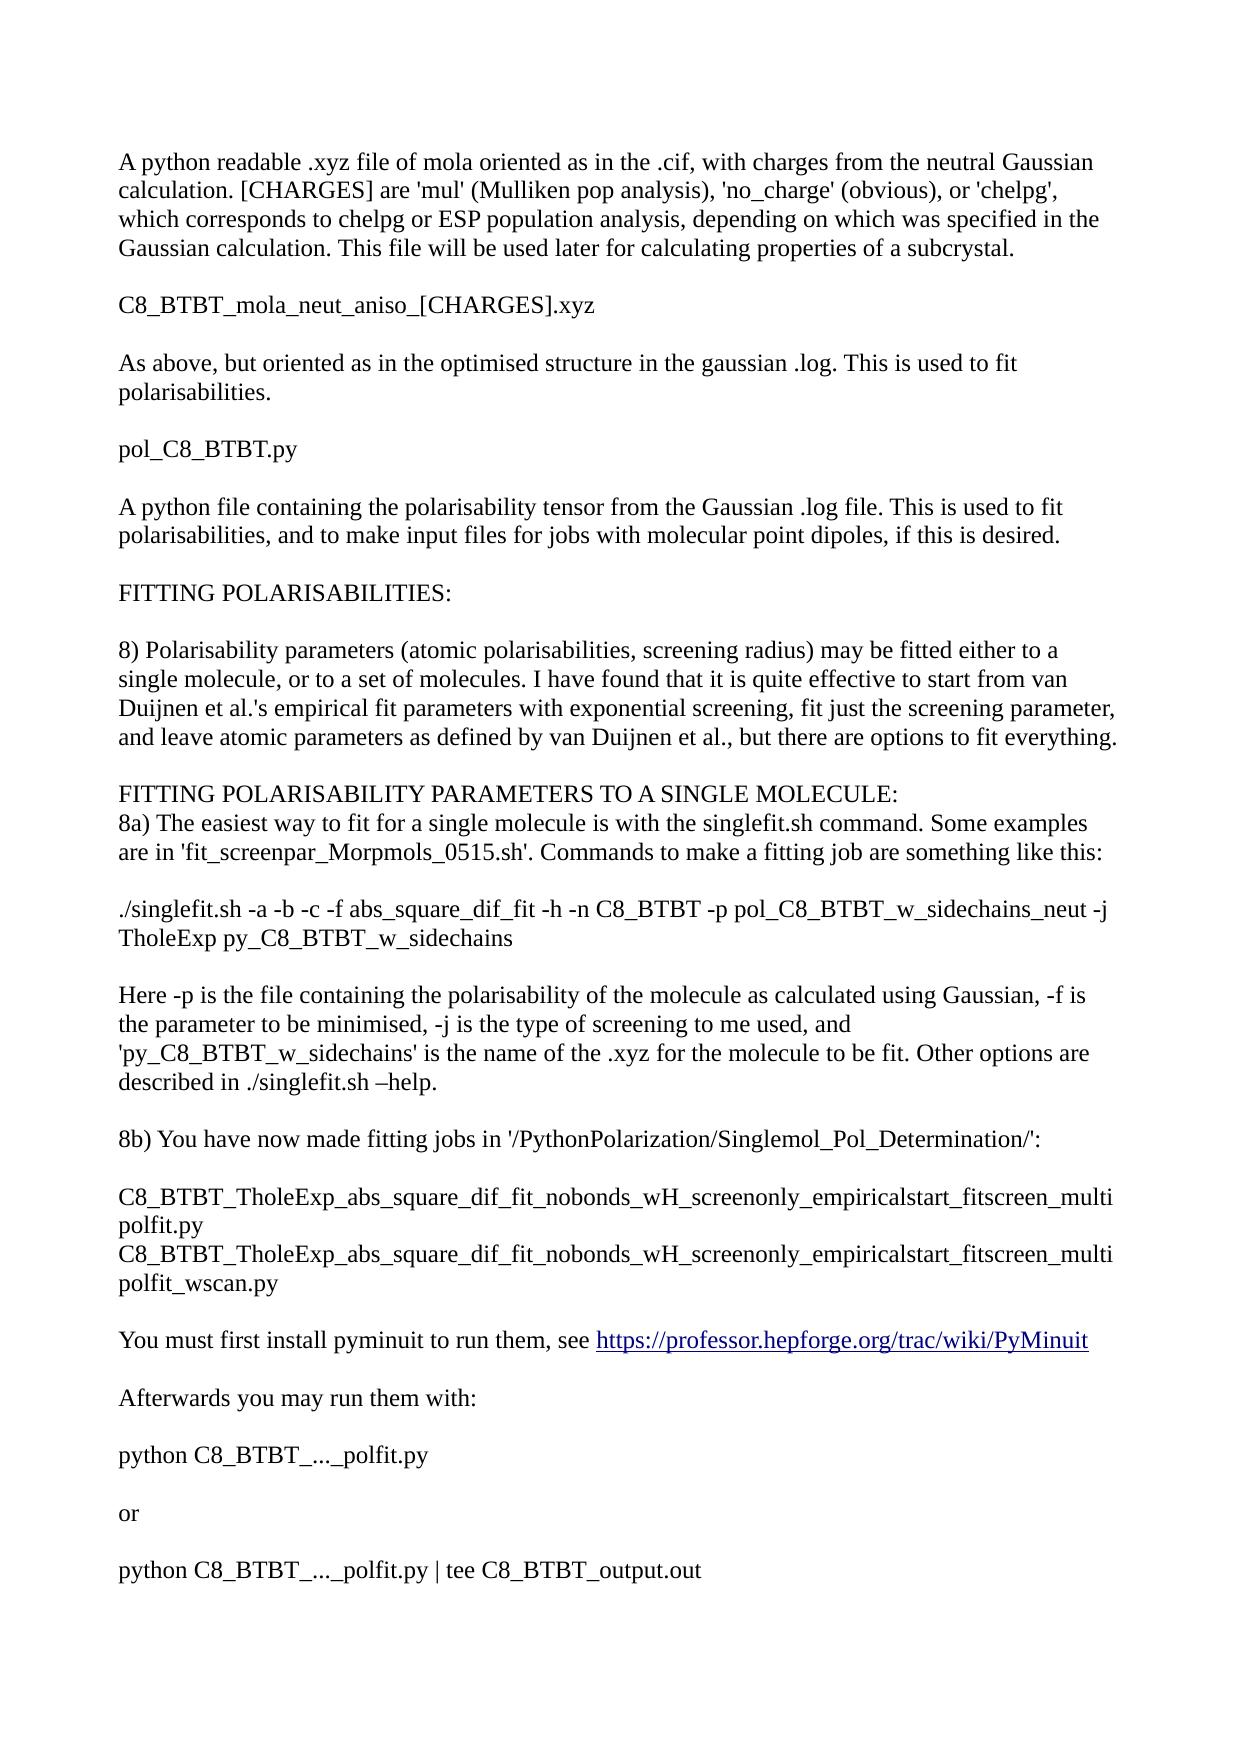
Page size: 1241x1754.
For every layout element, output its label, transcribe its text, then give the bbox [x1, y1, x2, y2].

text python C8_BTBT_..._polfit.py | tee C8_BTBT_output.out [118, 1556, 1122, 1584]
text C8_BTBT_TholeExp_abs_square_dif_fit_nobonds_wH_screenonly_empiricalstart_fitscreen_multipolfit_wscan.py [118, 1239, 1122, 1297]
text 8) Polarisability parameters (atomic polarisabilities, screening radius) may be fitted either to a single molecule, or to a set of molecules. I have found that it is quite effective to start from van Duijnen et al.'s empirical fit parameters with exponential screening, fit just the screening parameter, and leave atomic parameters as defined by van Duijnen et al., but there are options to fit everything. [118, 636, 1122, 751]
text 8a) The easiest way to fit for a single molecule is with the singlefit.sh command. Some examples are in 'fit_screenpar_Morpmols_0515.sh'. Commands to make a fitting job are something like this: [118, 808, 1122, 866]
text C8_BTBT_TholeExp_abs_square_dif_fit_nobonds_wH_screenonly_empiricalstart_fitscreen_multipolfit.py [118, 1182, 1122, 1239]
text python C8_BTBT_..._polfit.py [118, 1441, 1122, 1469]
text A python readable .xyz file of mola oriented as in the .cif, with charges from the neutral Gaussian calculation. [CHARGES] are 'mul' (Mulliken pop analysis), 'no_charge' (obvious), or 'chelpg', which corresponds to chelpg or ESP population analysis, depending on which was specified in the Gaussian calculation. This file will be used later for calculating properties of a subcrystal. [118, 147, 1122, 262]
text A python file containing the polarisability tensor from the Gaussian .log file. This is used to fit polarisabilities, and to make input files for jobs with molecular point dipoles, if this is desired. [118, 492, 1122, 549]
text As above, but oriented as in the optimised structure in the gaussian .log. This is used to fit polarisabilities. [118, 348, 1122, 406]
text pol_C8_BTBT.py [118, 434, 1122, 463]
text FITTING POLARISABILITY PARAMETERS TO A SINGLE MOLECULE: [118, 779, 1122, 808]
text ./singlefit.sh -a -b -c -f abs_square_dif_fit -h -n C8_BTBT -p pol_C8_BTBT_w_sidechains_neut -j TholeExp py_C8_BTBT_w_sidechains [118, 894, 1122, 952]
text or [118, 1498, 1122, 1527]
text 8b) You have now made fitting jobs in '/PythonPolarization/Singlemol_Pol_Determination/': [118, 1124, 1122, 1153]
text Here -p is the file containing the polarisability of the molecule as calculated using Gaussian, -f is the parameter to be minimised, -j is the type of screening to me used, and 'py_C8_BTBT_w_sidechains' is the name of the .xyz for the molecule to be fit. Other options are described in ./singlefit.sh –help. [118, 981, 1122, 1096]
text You must first install pyminuit to run them, see https://professor.hepforge.org/trac/wiki/PyMinuit [118, 1326, 1122, 1354]
text FITTING POLARISABILITIES: [118, 578, 1122, 607]
text Afterwards you may run them with: [118, 1383, 1122, 1412]
text C8_BTBT_mola_neut_aniso_[CHARGES].xyz [118, 291, 1122, 319]
